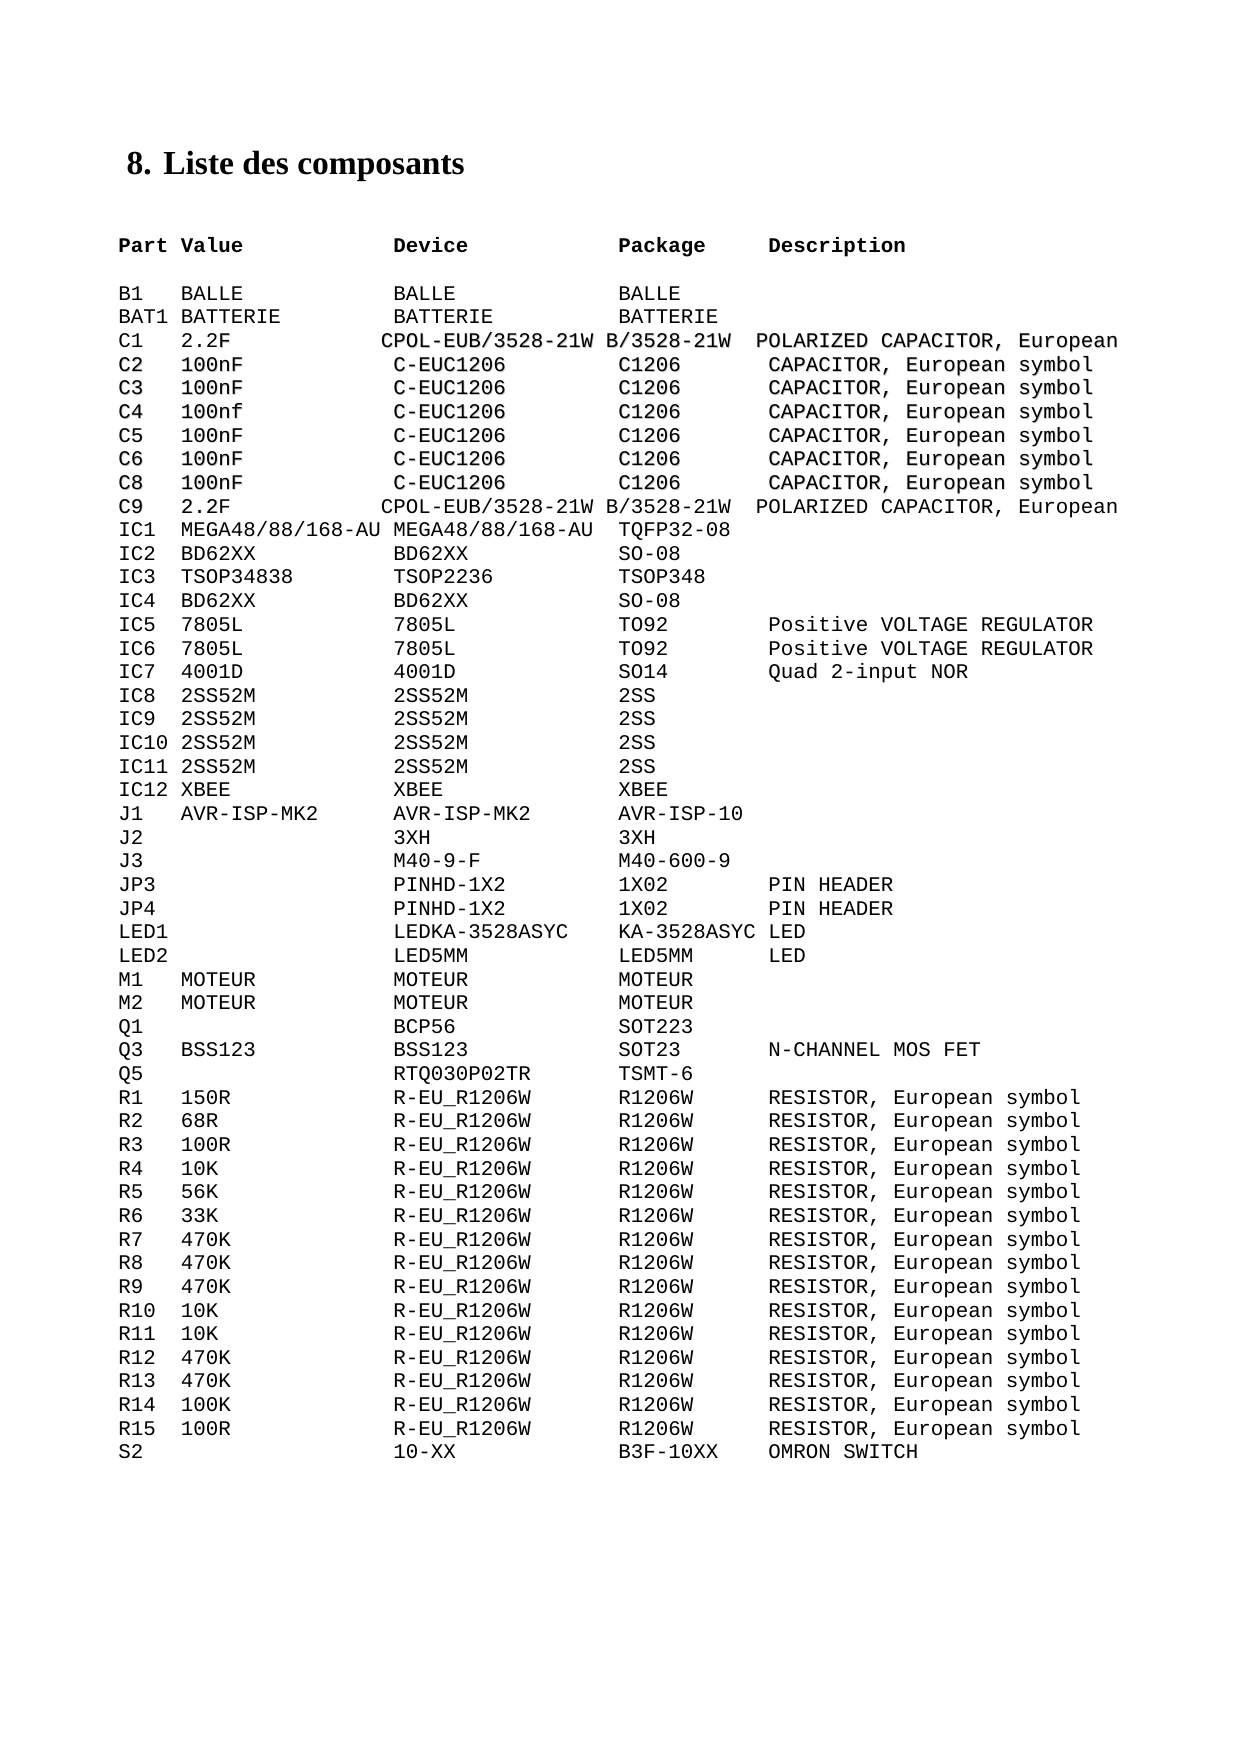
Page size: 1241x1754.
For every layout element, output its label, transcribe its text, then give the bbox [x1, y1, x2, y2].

text Part Value Device Package Description [118, 236, 1122, 259]
text C2 100nF C-EUC1206 C1206 CAPACITOR, European symbol [118, 354, 1122, 377]
text J3 M40-9-F M40-600-9 [118, 850, 1122, 874]
text IC5 7805L 7805L TO92 Positive VOLTAGE REGULATOR [118, 614, 1122, 637]
text C3 100nF C-EUC1206 C1206 CAPACITOR, European symbol [118, 377, 1122, 401]
text LED2 LED5MM LED5MM LED [118, 945, 1122, 968]
text IC7 4001D 4001D SO14 Quad 2-input NOR [118, 661, 1122, 685]
text R3 100R R-EU_R1206W R1206W RESISTOR, European symbol [118, 1134, 1122, 1158]
subtitle Liste des composants [118, 143, 1122, 182]
text IC4 BD62XX BD62XX SO-08 [118, 590, 1122, 614]
text C9 2.2F CPOL-EUB/3528-21W B/3528-21W POLARIZED CAPACITOR, European [118, 496, 1122, 519]
text R5 56K R-EU_R1206W R1206W RESISTOR, European symbol [118, 1181, 1122, 1205]
text Q1 BCP56 SOT223 [118, 1016, 1122, 1039]
text R1 150R R-EU_R1206W R1206W RESISTOR, European symbol [118, 1087, 1122, 1110]
text IC12 XBEE XBEE XBEE [118, 779, 1122, 803]
text JP3 PINHD-1X2 1X02 PIN HEADER [118, 874, 1122, 898]
text R13 470K R-EU_R1206W R1206W RESISTOR, European symbol [118, 1371, 1122, 1394]
text IC2 BD62XX BD62XX SO-08 [118, 543, 1122, 567]
text S2 10-XX B3F-10XX OMRON SWITCH [118, 1441, 1122, 1465]
text IC10 2SS52M 2SS52M 2SS [118, 732, 1122, 756]
text IC9 2SS52M 2SS52M 2SS [118, 708, 1122, 732]
text J2 3XH 3XH [118, 827, 1122, 850]
text C5 100nF C-EUC1206 C1206 CAPACITOR, European symbol [118, 425, 1122, 448]
text R14 100K R-EU_R1206W R1206W RESISTOR, European symbol [118, 1394, 1122, 1418]
text LED1 LEDKA-3528ASYC KA-3528ASYC LED [118, 921, 1122, 945]
text C4 100nf C-EUC1206 C1206 CAPACITOR, European symbol [118, 401, 1122, 425]
text J1 AVR-ISP-MK2 AVR-ISP-MK2 AVR-ISP-10 [118, 803, 1122, 827]
text C8 100nF C-EUC1206 C1206 CAPACITOR, European symbol [118, 472, 1122, 496]
text R15 100R R-EU_R1206W R1206W RESISTOR, European symbol [118, 1418, 1122, 1441]
text R12 470K R-EU_R1206W R1206W RESISTOR, European symbol [118, 1347, 1122, 1371]
text B1 BALLE BALLE BALLE [118, 283, 1122, 306]
text IC6 7805L 7805L TO92 Positive VOLTAGE REGULATOR [118, 637, 1122, 661]
text JP4 PINHD-1X2 1X02 PIN HEADER [118, 898, 1122, 921]
text C1 2.2F CPOL-EUB/3528-21W B/3528-21W POLARIZED CAPACITOR, European [118, 330, 1122, 354]
text R4 10K R-EU_R1206W R1206W RESISTOR, European symbol [118, 1158, 1122, 1181]
text R7 470K R-EU_R1206W R1206W RESISTOR, European symbol [118, 1229, 1122, 1252]
text R2 68R R-EU_R1206W R1206W RESISTOR, European symbol [118, 1110, 1122, 1134]
text IC3 TSOP34838 TSOP2236 TSOP348 [118, 567, 1122, 590]
text IC11 2SS52M 2SS52M 2SS [118, 756, 1122, 779]
text M2 MOTEUR MOTEUR MOTEUR [118, 992, 1122, 1016]
text M1 MOTEUR MOTEUR MOTEUR [118, 968, 1122, 992]
text R8 470K R-EU_R1206W R1206W RESISTOR, European symbol [118, 1252, 1122, 1276]
text R11 10K R-EU_R1206W R1206W RESISTOR, European symbol [118, 1323, 1122, 1347]
text Q5 RTQ030P02TR TSMT-6 [118, 1063, 1122, 1087]
text R10 10K R-EU_R1206W R1206W RESISTOR, European symbol [118, 1299, 1122, 1323]
text R6 33K R-EU_R1206W R1206W RESISTOR, European symbol [118, 1205, 1122, 1229]
text IC8 2SS52M 2SS52M 2SS [118, 685, 1122, 708]
text C6 100nF C-EUC1206 C1206 CAPACITOR, European symbol [118, 448, 1122, 472]
text R9 470K R-EU_R1206W R1206W RESISTOR, European symbol [118, 1276, 1122, 1299]
text BAT1 BATTERIE BATTERIE BATTERIE [118, 306, 1122, 330]
text Q3 BSS123 BSS123 SOT23 N-CHANNEL MOS FET [118, 1039, 1122, 1063]
text IC1 MEGA48/88/168-AU MEGA48/88/168-AU TQFP32-08 [118, 519, 1122, 543]
